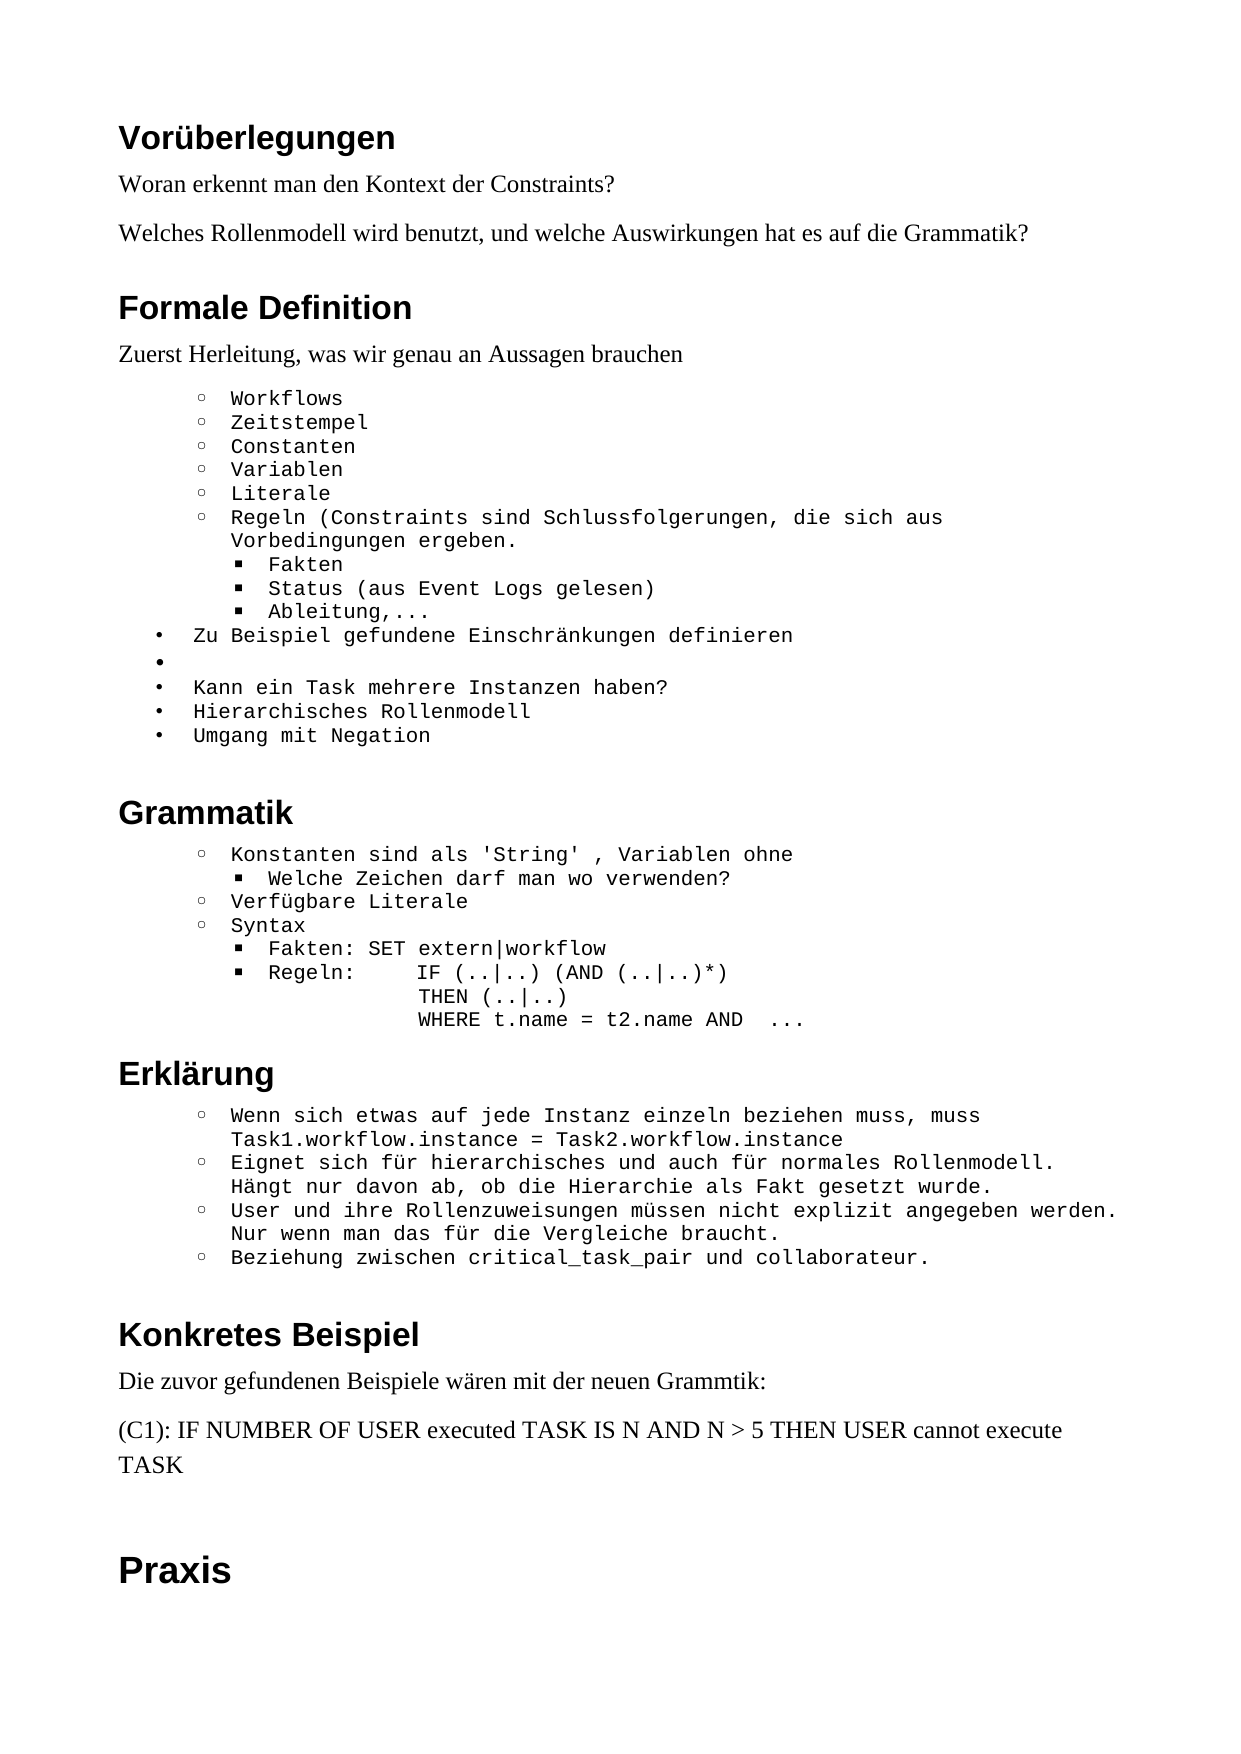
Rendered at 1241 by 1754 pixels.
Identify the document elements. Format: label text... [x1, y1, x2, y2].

list Constanten [193, 436, 1122, 459]
text Woran erkennt man den Kontext der Constraints? [118, 169, 1122, 198]
list Zu Beispiel gefundene Einschränkungen definieren [156, 625, 1122, 648]
list Umgang mit Negation [156, 724, 1122, 748]
list Wenn sich etwas auf jede Instanz einzeln beziehen muss, muss Task1.workflow.instance = Task2.workflow.instance [193, 1105, 1122, 1152]
list THEN (..|..) [381, 986, 1122, 1009]
list WHERE t.name = t2.name AND ... [381, 1009, 1122, 1033]
list Ableitung,... [231, 601, 1122, 625]
text Die zuvor gefundenen Beispiele wären mit der neuen Grammtik: [118, 1366, 1122, 1395]
list Beziehung zwischen critical_task_pair und collaborateur. [193, 1247, 1122, 1271]
subtitle Erklärung [118, 1054, 1122, 1092]
list Regeln (Constraints sind Schlussfolgerungen, die sich aus Vorbedingungen ergeben. [193, 507, 1122, 554]
subtitle Praxis [118, 1547, 1122, 1591]
list Status (aus Event Logs gelesen) [231, 578, 1122, 601]
list Literale [193, 483, 1122, 507]
list Kann ein Task mehrere Instanzen haben? [156, 677, 1122, 701]
list User und ihre Rollenzuweisungen müssen nicht explizit angegeben werden. Nur wenn man das für die Vergleiche braucht. [193, 1199, 1122, 1247]
text Welches Rollenmodell wird benutzt, und welche Auswirkungen hat es auf die Grammatik? [118, 218, 1122, 247]
list Konstanten sind als 'String' , Variablen ohne [193, 844, 1122, 867]
subtitle Grammatik [118, 793, 1122, 831]
text Zuerst Herleitung, was wir genau an Aussagen brauchen [118, 339, 1122, 368]
subtitle Konkretes Beispiel [118, 1315, 1122, 1354]
list Fakten [231, 554, 1122, 578]
subtitle Vorüberlegungen [118, 118, 1122, 157]
list Eignet sich für hierarchisches und auch für normales Rollenmodell. Hängt nur davon ab, ob die Hierarchie als Fakt gesetzt wurde. [193, 1152, 1122, 1199]
list Welche Zeichen darf man wo verwenden? [231, 867, 1122, 891]
list Variablen [193, 459, 1122, 483]
list Zeitstempel [193, 412, 1122, 436]
list Hierarchisches Rollenmodell [156, 701, 1122, 724]
text (C1): IF NUMBER OF USER executed TASK IS N AND N > 5 THEN USER cannot execute TASK [118, 1415, 1122, 1478]
list Regeln: IF (..|..) (AND (..|..)*) [231, 962, 1122, 986]
list Workflows [193, 388, 1122, 412]
list Verfügbare Literale [193, 891, 1122, 915]
list Fakten: SET extern|workflow [231, 938, 1122, 962]
list Syntax [193, 915, 1122, 938]
subtitle Formale Definition [118, 288, 1122, 327]
